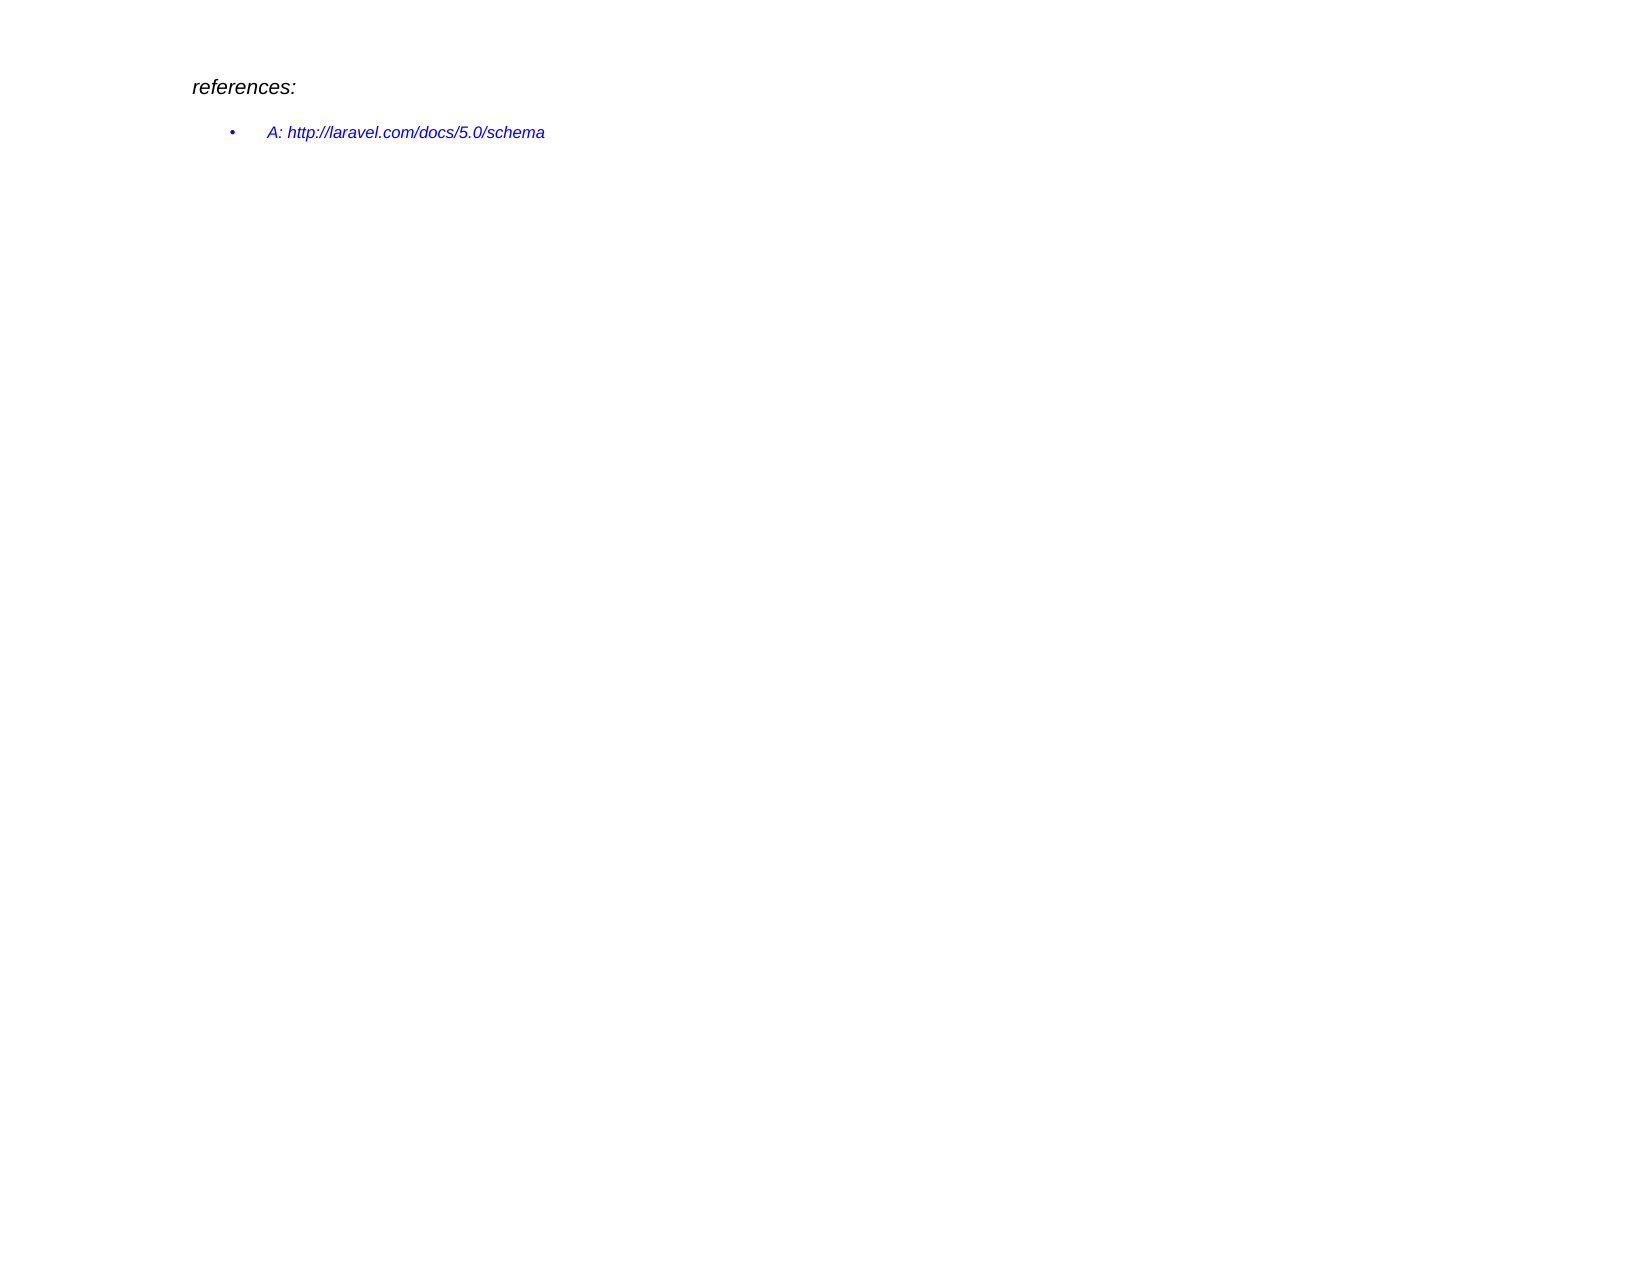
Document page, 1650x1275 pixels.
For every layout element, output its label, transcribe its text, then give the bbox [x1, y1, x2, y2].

list A: http://laravel.com/docs/5.0/schema [229, 123, 1532, 142]
text references: [192, 75, 1532, 99]
